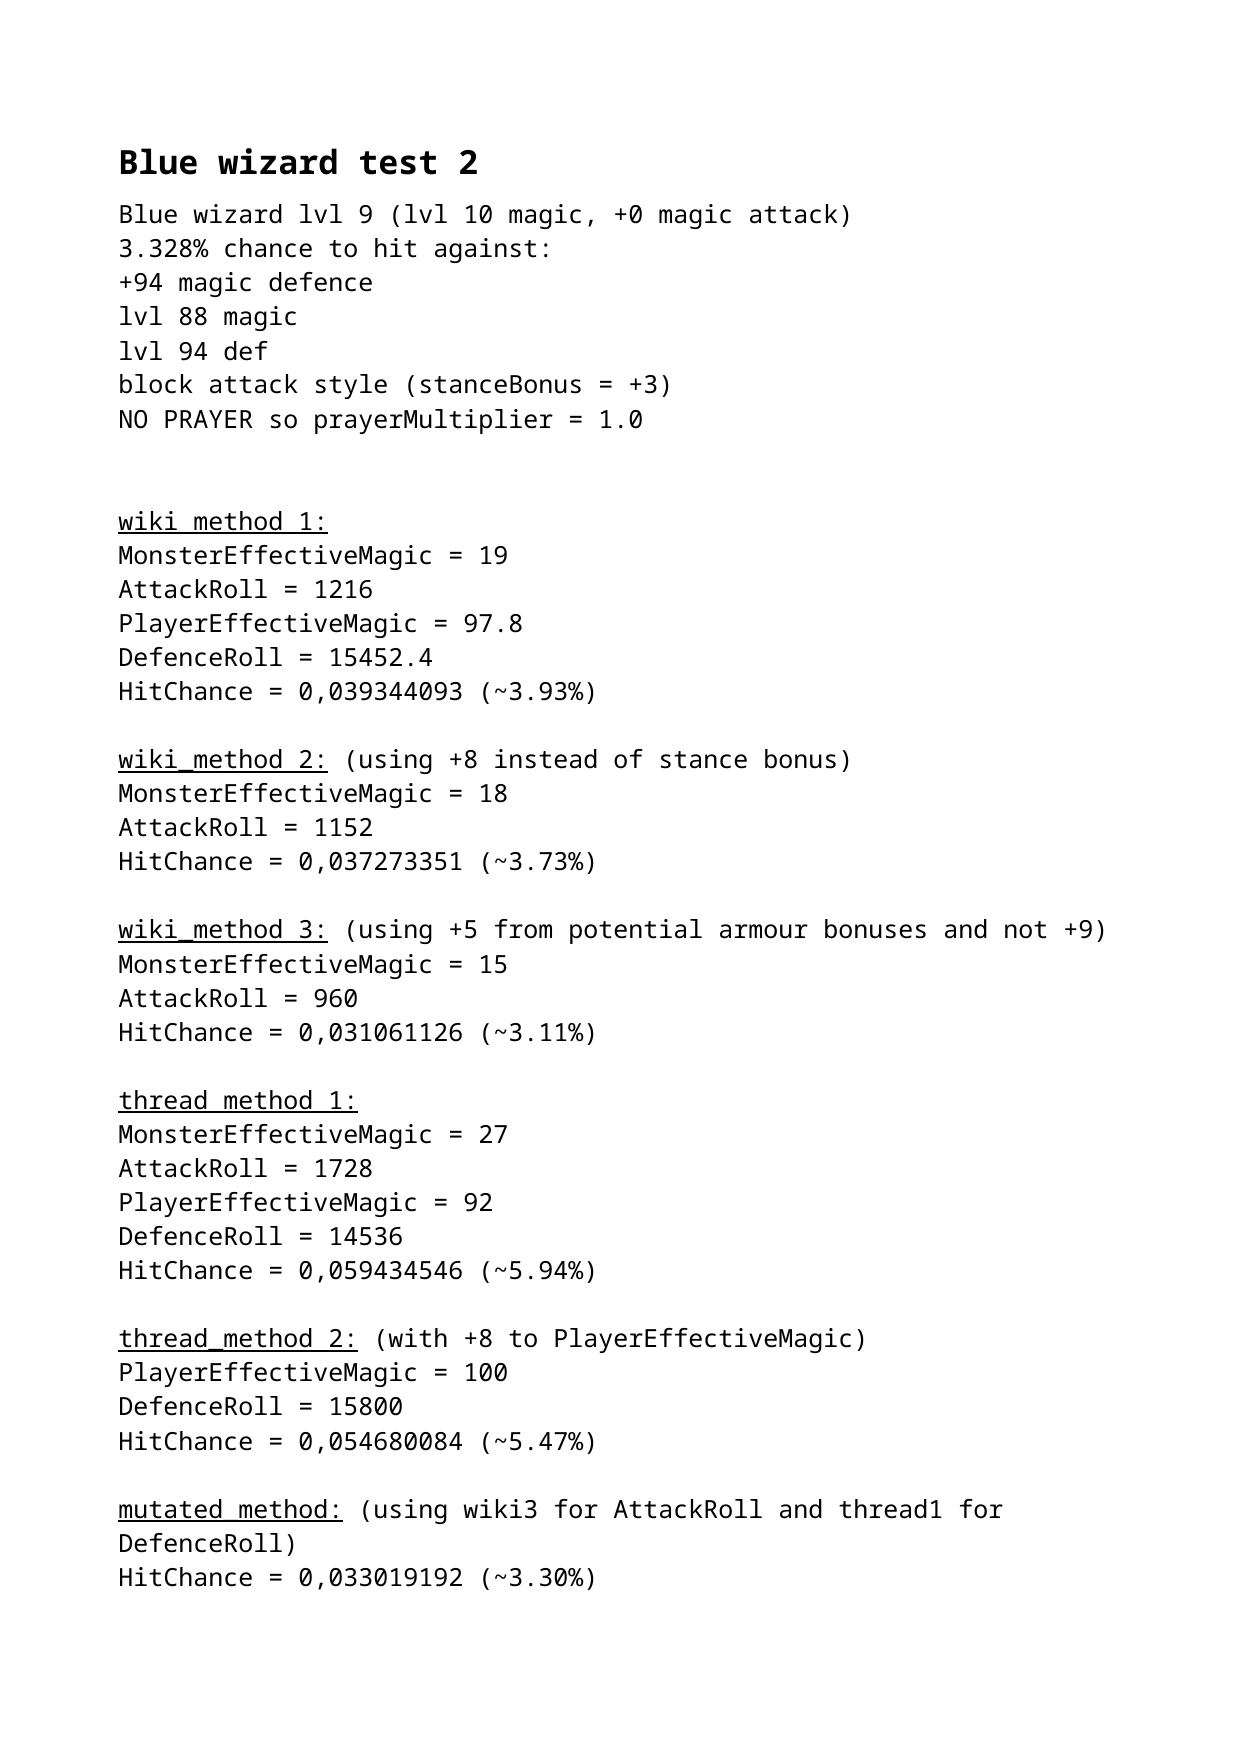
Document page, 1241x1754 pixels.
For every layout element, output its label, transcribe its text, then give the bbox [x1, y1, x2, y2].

text mutated_method: (using wiki3 for AttackRoll and thread1 for DefenceRoll) [118, 1491, 1122, 1559]
text AttackRoll = 1728 [118, 1151, 1122, 1185]
text lvl 88 magic [118, 299, 1122, 333]
text HitChance = 0,033019192 (~3.30%) [118, 1559, 1122, 1593]
text MonsterEffectiveMagic = 27 [118, 1117, 1122, 1151]
subtitle Blue wizard test 2 [118, 139, 1122, 184]
text HitChance = 0,031061126 (~3.11%) [118, 1014, 1122, 1048]
text Blue wizard lvl 9 (lvl 10 magic, +0 magic attack) [118, 197, 1122, 231]
text wiki_method 2: (using +8 instead of stance bonus) [118, 742, 1122, 776]
text thread_method 2: (with +8 to PlayerEffectiveMagic) [118, 1321, 1122, 1355]
text HitChance = 0,037273351 (~3.73%) [118, 844, 1122, 878]
text MonsterEffectiveMagic = 18 [118, 776, 1122, 810]
text DefenceRoll = 14536 [118, 1219, 1122, 1253]
text AttackRoll = 960 [118, 980, 1122, 1014]
text lvl 94 def [118, 333, 1122, 367]
text thread method 1: [118, 1082, 1122, 1117]
text block attack style (stanceBonus = +3) [118, 367, 1122, 401]
text wiki method 1: MonsterEffectiveMagic = 19 [118, 503, 1122, 572]
text DefenceRoll = 15452.4 [118, 640, 1122, 674]
text PlayerEffectiveMagic = 92 [118, 1185, 1122, 1219]
text PlayerEffectiveMagic = 97.8 [118, 606, 1122, 640]
text NO PRAYER so prayerMultiplier = 1.0 [118, 401, 1122, 435]
text 3.328% chance to hit against: [118, 231, 1122, 265]
text HitChance = 0,039344093 (~3.93%) [118, 674, 1122, 708]
text HitChance = 0,054680084 (~5.47%) [118, 1423, 1122, 1457]
text HitChance = 0,059434546 (~5.94%) [118, 1253, 1122, 1287]
text PlayerEffectiveMagic = 100 [118, 1355, 1122, 1389]
text DefenceRoll = 15800 [118, 1389, 1122, 1423]
text AttackRoll = 1152 [118, 810, 1122, 844]
text +94 magic defence [118, 265, 1122, 299]
text AttackRoll = 1216 [118, 572, 1122, 606]
text wiki_method 3: (using +5 from potential armour bonuses and not +9) [118, 912, 1122, 946]
text MonsterEffectiveMagic = 15 [118, 946, 1122, 980]
